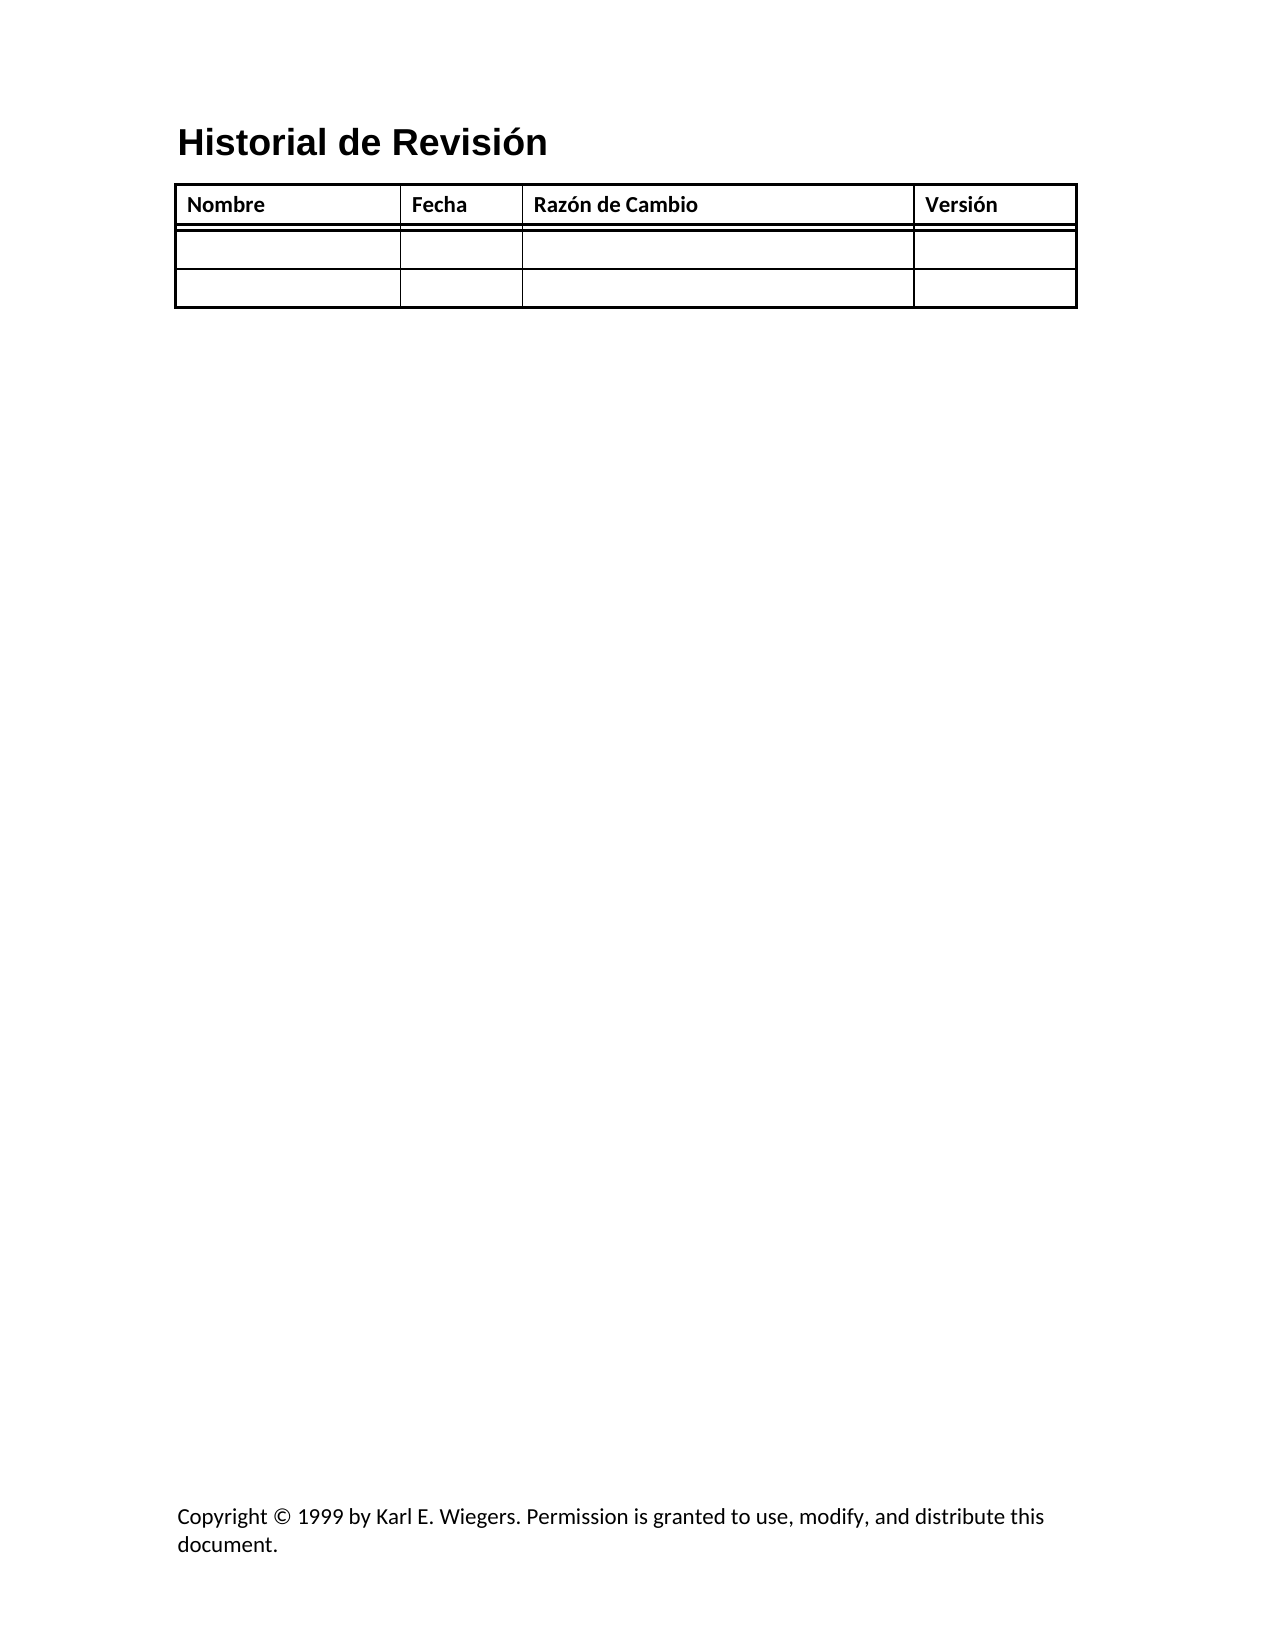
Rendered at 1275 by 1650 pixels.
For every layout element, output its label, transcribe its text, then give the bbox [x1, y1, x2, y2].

text Historial de Revisión [177, 120, 1098, 163]
table_cell [523, 270, 913, 306]
table_cell [523, 232, 913, 268]
table_cell [915, 232, 1075, 268]
table_header Versión [915, 186, 1075, 222]
table_cell [915, 270, 1075, 306]
table_header Fecha [401, 186, 522, 222]
table_cell [177, 232, 400, 268]
table_cell [401, 270, 522, 306]
table_header Razón de Cambio [523, 186, 913, 222]
table_cell [401, 232, 522, 268]
table_header Nombre [177, 186, 400, 222]
table_cell [177, 270, 400, 306]
